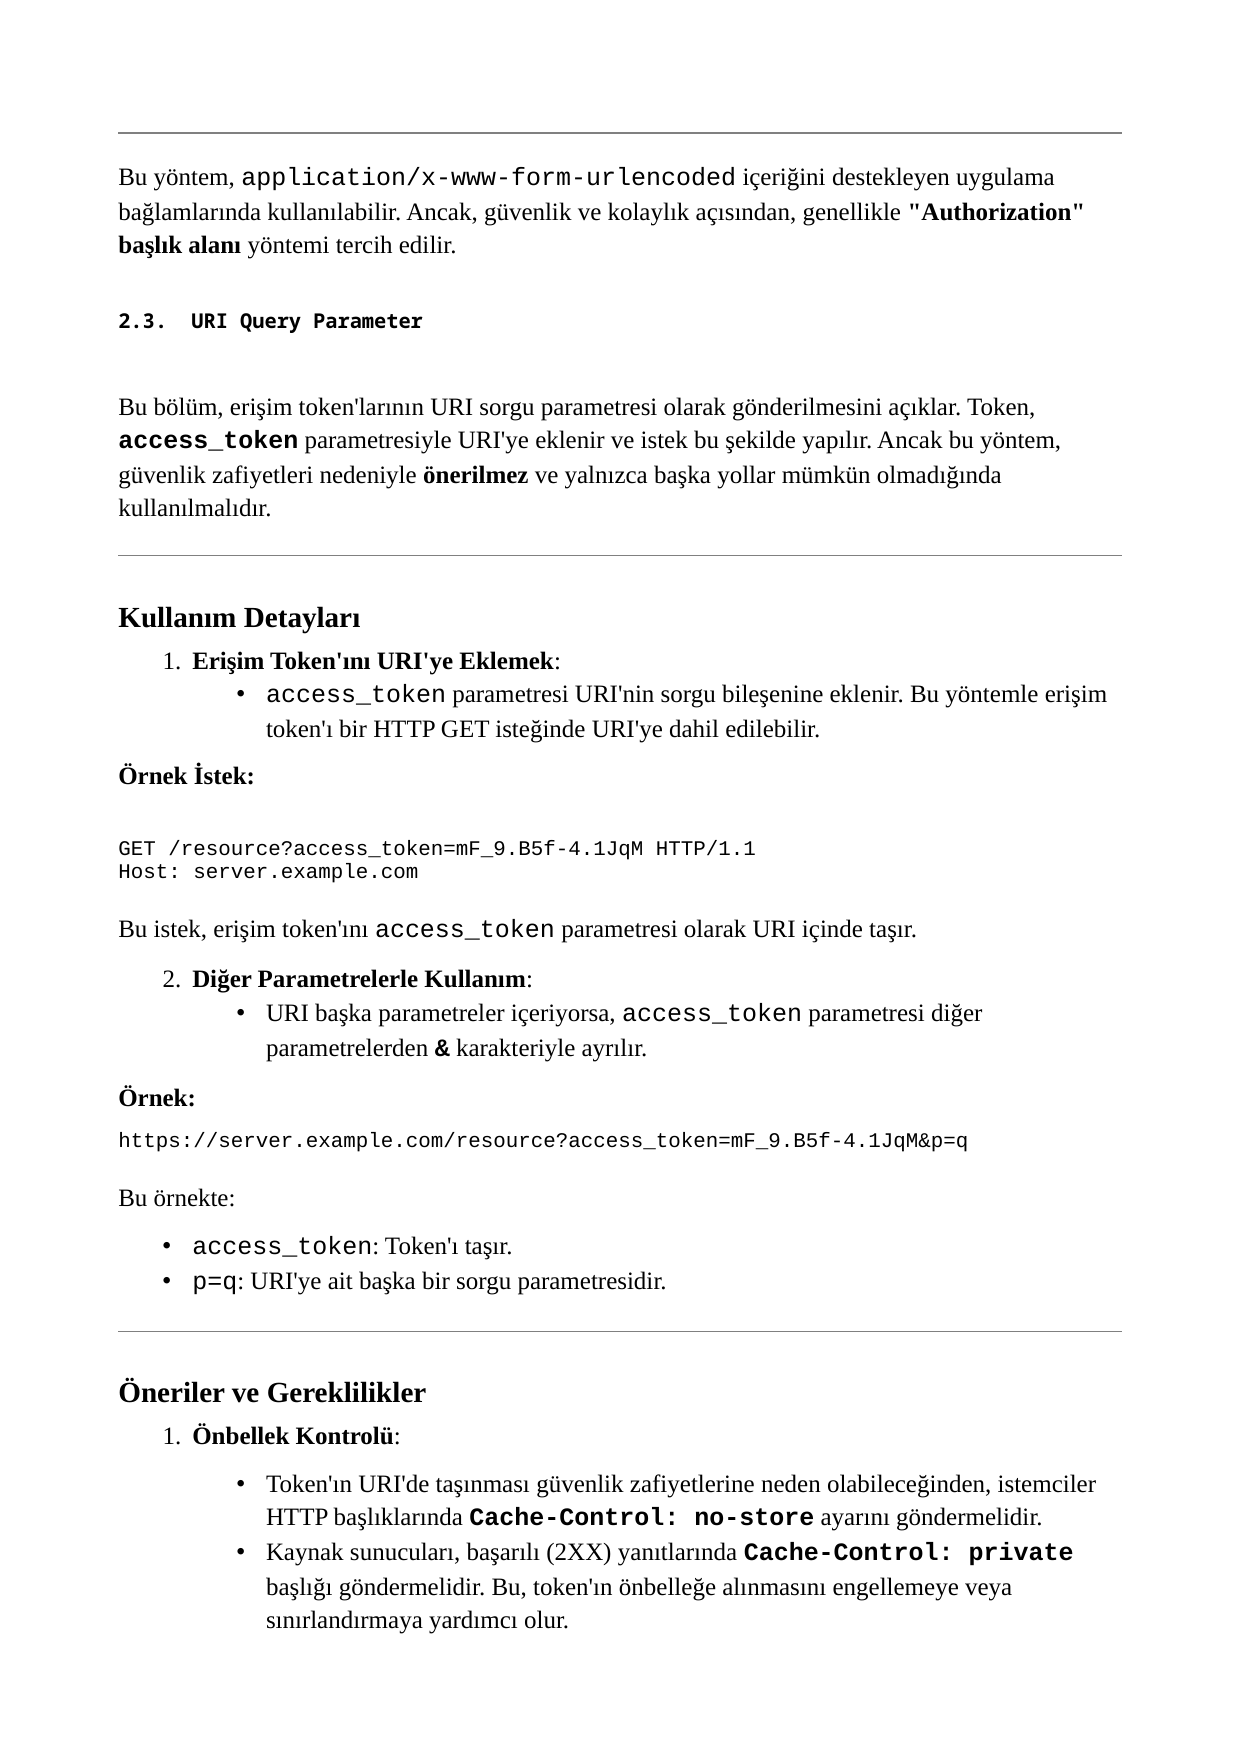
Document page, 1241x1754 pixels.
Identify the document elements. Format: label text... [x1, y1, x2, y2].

text https://server.example.com/resource?access_token=mF_9.B5f-4.1JqM&p=q [118, 1130, 1122, 1154]
subtitle Öneriler ve Gereklilikler [118, 1375, 1122, 1409]
list Erişim Token'ını URI'ye Eklemek: [162, 646, 1122, 674]
list URI başka parametreler içeriyorsa, access_token parametresi diğer parametrelerden & karakteriyle ayrılır. [236, 998, 1122, 1063]
subtitle Kullanım Detayları [118, 600, 1122, 633]
text Örnek: [118, 1083, 1122, 1111]
text Bu bölüm, erişim token'larının URI sorgu parametresi olarak gönderilmesini açıklar. Token, access_token parametresiyle URI'ye eklenir ve istek bu şekilde yapılır. Ancak bu yöntem, güvenlik zafiyetleri nedeniyle önerilmez ve yalnızca başka yollar mümkün olmadığında kullanılmalıdır. [118, 392, 1122, 522]
list p=q: URI'ye ait başka bir sorgu parametresidir. [162, 1266, 1122, 1297]
text Bu örnekte: [118, 1183, 1122, 1212]
list access_token: Token'ı taşır. [162, 1231, 1122, 1262]
text GET /resource?access_token=mF_9.B5f-4.1JqM HTTP/1.1 [118, 838, 1122, 861]
text Bu yöntem, application/x-www-form-urlencoded içeriğini destekleyen uygulama bağlamlarında kullanılabilir. Ancak, güvenlik ve kolaylık açısından, genellikle "Authorization" başlık alanı yöntemi tercih edilir. [118, 162, 1122, 259]
text Örnek İstek: [118, 761, 1122, 790]
text Host: server.example.com [118, 861, 1122, 885]
list Önbellek Kontrolü: [162, 1421, 1122, 1450]
list access_token parametresi URI'nin sorgu bileşenine eklenir. Bu yöntemle erişim token'ı bir HTTP GET isteğinde URI'ye dahil edilebilir. [236, 679, 1122, 743]
text Bu istek, erişim token'ını access_token parametresi olarak URI içinde taşır. [118, 914, 1122, 945]
list Diğer Parametrelerle Kullanım: [162, 964, 1122, 993]
text 2.3. URI Query Parameter [118, 307, 1122, 334]
list Kaynak sunucuları, başarılı (2XX) yanıtlarında Cache-Control: private başlığı göndermelidir. Bu, token'ın önbelleğe alınmasını engellemeye veya sınırlandırmaya yardımcı olur. [236, 1537, 1122, 1634]
list Token'ın URI'de taşınması güvenlik zafiyetlerine neden olabileceğinden, istemciler HTTP başlıklarında Cache-Control: no-store ayarını göndermelidir. [236, 1469, 1122, 1533]
